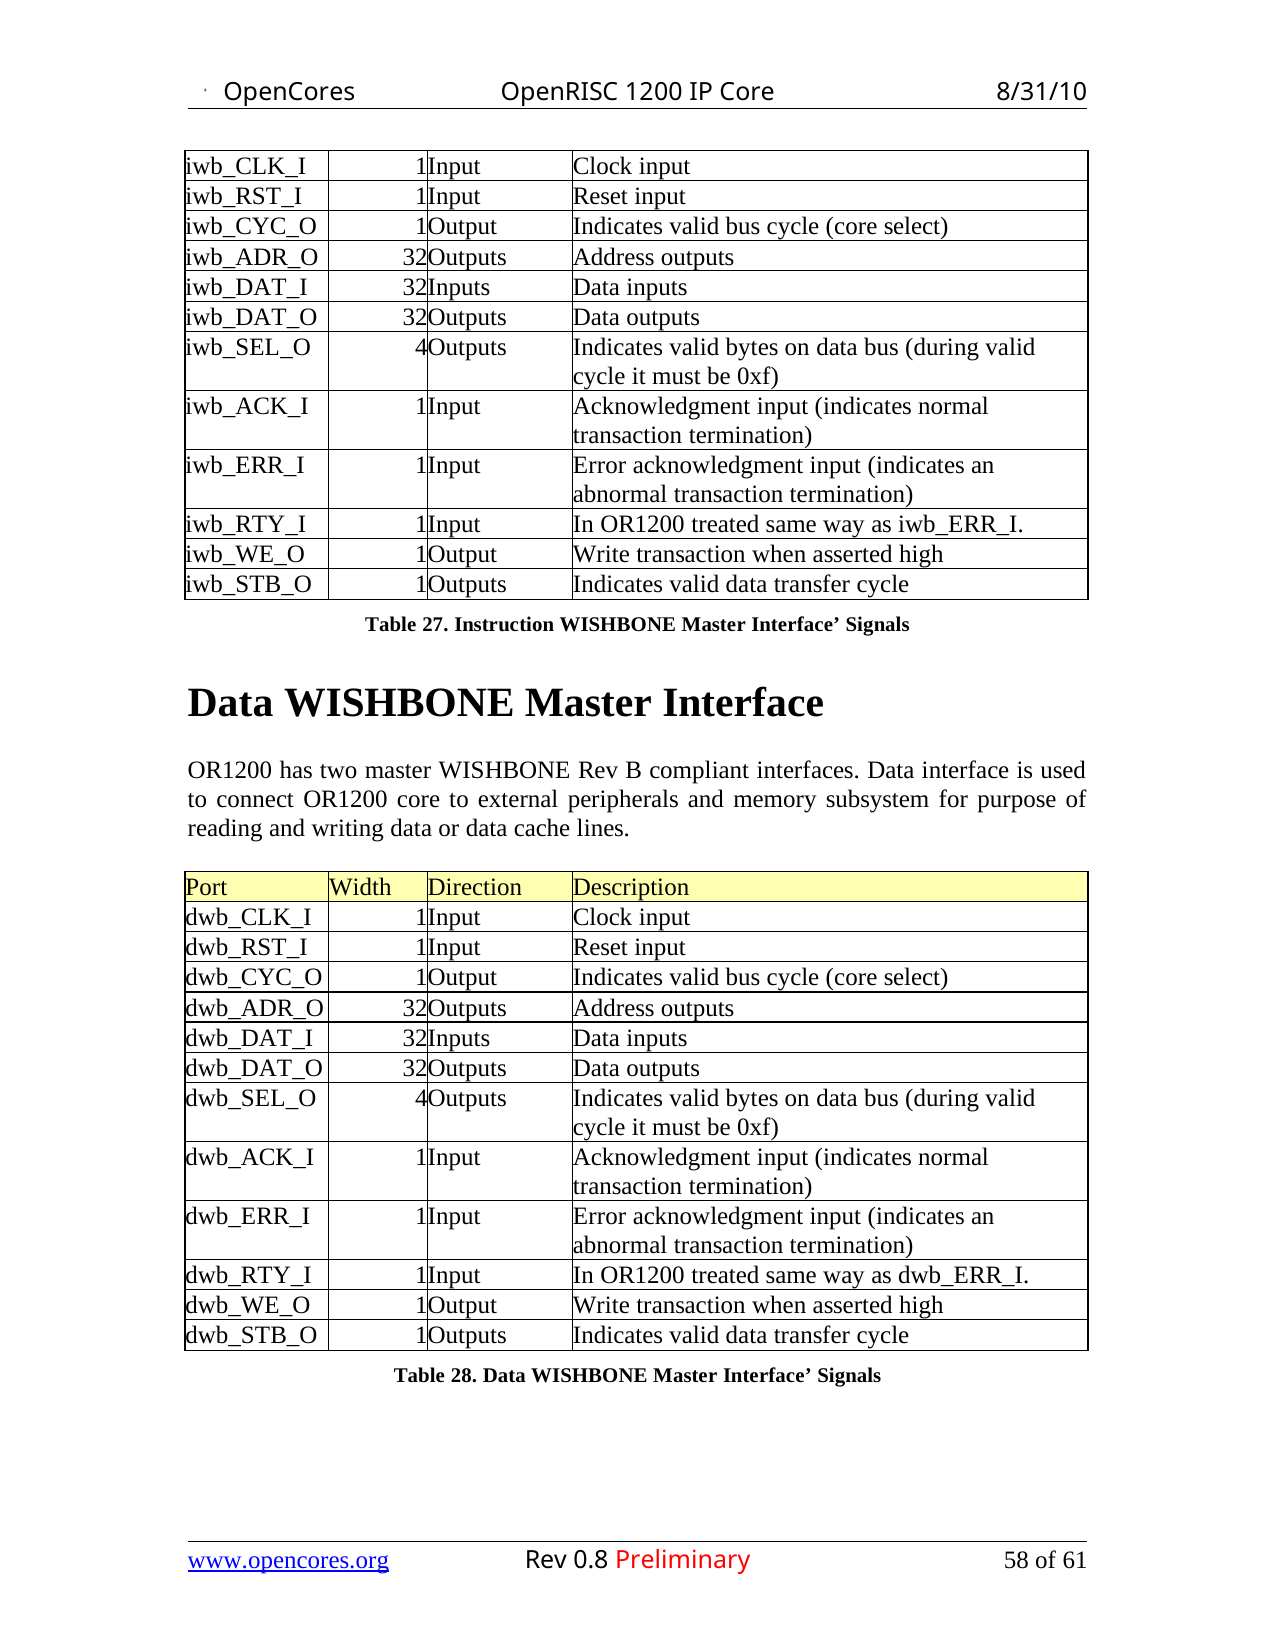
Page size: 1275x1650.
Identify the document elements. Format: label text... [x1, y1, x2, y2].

table_cell 1 [329, 902, 427, 931]
table_cell dwb_WE_O [186, 1290, 328, 1319]
table_header Description [573, 872, 1087, 901]
table_cell Outputs [428, 1083, 572, 1141]
table_cell Inputs [428, 1023, 572, 1052]
table_cell 32 [329, 271, 427, 301]
table_cell Indicates valid bytes on data bus (during valid cycle it must be 0xf) [573, 1083, 1087, 1141]
table_cell Outputs [428, 993, 572, 1021]
table_cell Data inputs [573, 1023, 1087, 1052]
table_cell Output [428, 211, 572, 240]
table_cell 1 [329, 391, 427, 449]
table_cell dwb_STB_O [186, 1320, 328, 1349]
table_cell 1 [329, 932, 427, 961]
table_cell Data outputs [573, 302, 1087, 331]
table_cell dwb_ERR_I [186, 1201, 328, 1259]
table_cell Write transaction when asserted high [573, 1290, 1087, 1319]
table_cell Error acknowledgment input (indicates an abnormal transaction termination) [573, 450, 1087, 508]
table_cell iwb_STB_O [186, 569, 328, 598]
table_cell Indicates valid data transfer cycle [573, 569, 1087, 598]
table_cell 1 [329, 509, 427, 538]
table_header Width [329, 872, 427, 901]
table_cell 32 [329, 302, 427, 331]
table_cell dwb_SEL_O [186, 1083, 328, 1141]
table_cell iwb_CYC_O [186, 211, 328, 240]
table_cell Clock input [573, 902, 1087, 931]
table_cell 32 [329, 241, 427, 270]
table_cell 32 [329, 1053, 427, 1082]
table_cell Error acknowledgment input (indicates an abnormal transaction termination) [573, 1201, 1087, 1259]
table_cell 1 [329, 1290, 427, 1319]
table_cell Input [428, 450, 572, 508]
table_cell dwb_RTY_I [186, 1260, 328, 1289]
table_cell iwb_ERR_I [186, 450, 328, 508]
table_cell Address outputs [573, 993, 1087, 1021]
table_cell Outputs [428, 302, 572, 331]
table_cell 1 [329, 569, 427, 598]
table_cell 32 [329, 993, 427, 1021]
table_cell Inputs [428, 271, 572, 301]
table_cell Data inputs [573, 271, 1087, 301]
table_cell iwb_DAT_O [186, 302, 328, 331]
table_cell Input [428, 1142, 572, 1200]
table_cell iwb_DAT_I [186, 271, 328, 301]
table_cell Acknowledgment input (indicates normal transaction termination) [573, 1142, 1087, 1200]
table_cell 1 [329, 151, 427, 180]
table_cell Output [428, 962, 572, 991]
table_cell iwb_ACK_I [186, 391, 328, 449]
table_cell Reset input [573, 932, 1087, 961]
table_cell Clock input [573, 151, 1087, 180]
table_cell Outputs [428, 332, 572, 390]
table_cell Indicates valid data transfer cycle [573, 1320, 1087, 1349]
table_cell dwb_DAT_I [186, 1023, 328, 1052]
table_cell Outputs [428, 1320, 572, 1349]
table_cell dwb_CLK_I [186, 902, 328, 931]
table_cell iwb_RST_I [186, 181, 328, 210]
table_cell In OR1200 treated same way as iwb_ERR_I. [573, 509, 1087, 538]
table_cell Input [428, 1260, 572, 1289]
table_cell Input [428, 151, 572, 180]
table_header Direction [428, 872, 572, 901]
table_cell iwb_SEL_O [186, 332, 328, 390]
table_cell 1 [329, 1201, 427, 1259]
table_cell Write transaction when asserted high [573, 539, 1087, 568]
table_cell 1 [329, 1142, 427, 1200]
text OR1200 has two master WISHBONE Rev B compliant interfaces. Data interface is used to connect OR1200 core to external peripherals and memory subsystem for purpose of reading and writing data or data cache lines. [187, 755, 1087, 842]
table_cell Input [428, 932, 572, 961]
table_cell Outputs [428, 1053, 572, 1082]
table_cell Indicates valid bus cycle (core select) [573, 211, 1087, 240]
table_cell dwb_ADR_O [186, 993, 328, 1021]
table_cell Indicates valid bytes on data bus (during valid cycle it must be 0xf) [573, 332, 1087, 390]
table_cell Output [428, 1290, 572, 1319]
table_cell Outputs [428, 569, 572, 598]
table_cell Outputs [428, 241, 572, 270]
table_cell 1 [329, 539, 427, 568]
table_cell Input [428, 181, 572, 210]
table_cell Data outputs [573, 1053, 1087, 1082]
table_cell 1 [329, 181, 427, 210]
table_cell 1 [329, 1320, 427, 1349]
subtitle Data WISHBONE Master Interface [187, 678, 1087, 726]
text Table 27. Instruction WISHBONE Master Interface’ Signals [187, 612, 1087, 636]
table_cell dwb_RST_I [186, 932, 328, 961]
table_cell Input [428, 902, 572, 931]
table_cell Acknowledgment input (indicates normal transaction termination) [573, 391, 1087, 449]
table_cell 32 [329, 1023, 427, 1052]
table_cell Input [428, 509, 572, 538]
table_cell Input [428, 1201, 572, 1259]
table_cell iwb_CLK_I [186, 151, 328, 180]
table_cell Input [428, 391, 572, 449]
table_cell Reset input [573, 181, 1087, 210]
table_cell 1 [329, 1260, 427, 1289]
table_cell dwb_DAT_O [186, 1053, 328, 1082]
table_cell 1 [329, 962, 427, 991]
table_cell 4 [329, 1083, 427, 1141]
text Table 28. Data WISHBONE Master Interface’ Signals [187, 1363, 1087, 1387]
table_cell 1 [329, 450, 427, 508]
table_header Port [186, 872, 328, 901]
table_cell iwb_WE_O [186, 539, 328, 568]
table_cell Address outputs [573, 241, 1087, 270]
table_cell dwb_ACK_I [186, 1142, 328, 1200]
table_cell Output [428, 539, 572, 568]
table_cell dwb_CYC_O [186, 962, 328, 991]
table_cell 4 [329, 332, 427, 390]
table_cell 1 [329, 211, 427, 240]
table_cell In OR1200 treated same way as dwb_ERR_I. [573, 1260, 1087, 1289]
table_cell iwb_ADR_O [186, 241, 328, 270]
table_cell Indicates valid bus cycle (core select) [573, 962, 1087, 991]
table_cell iwb_RTY_I [186, 509, 328, 538]
